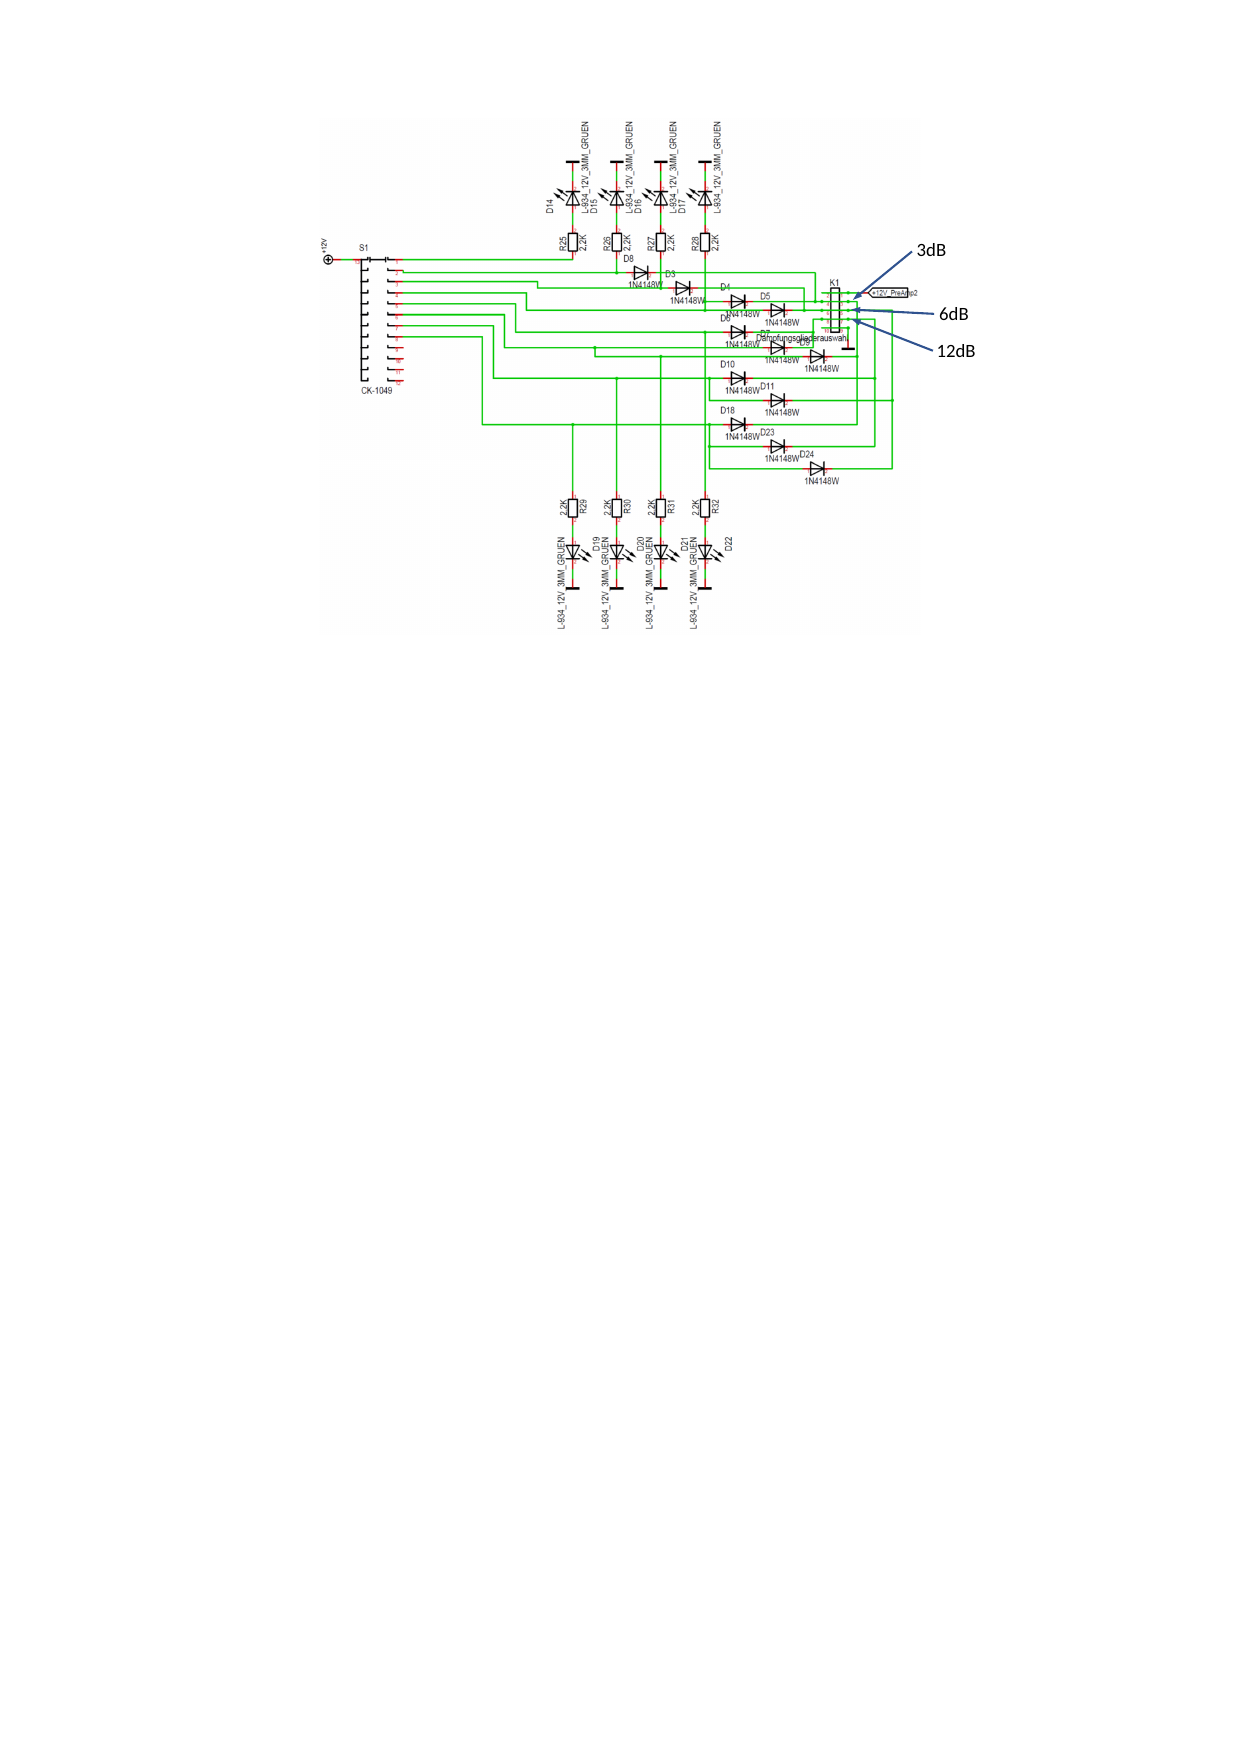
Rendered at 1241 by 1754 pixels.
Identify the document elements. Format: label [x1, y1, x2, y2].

picture [318, 118, 922, 635]
